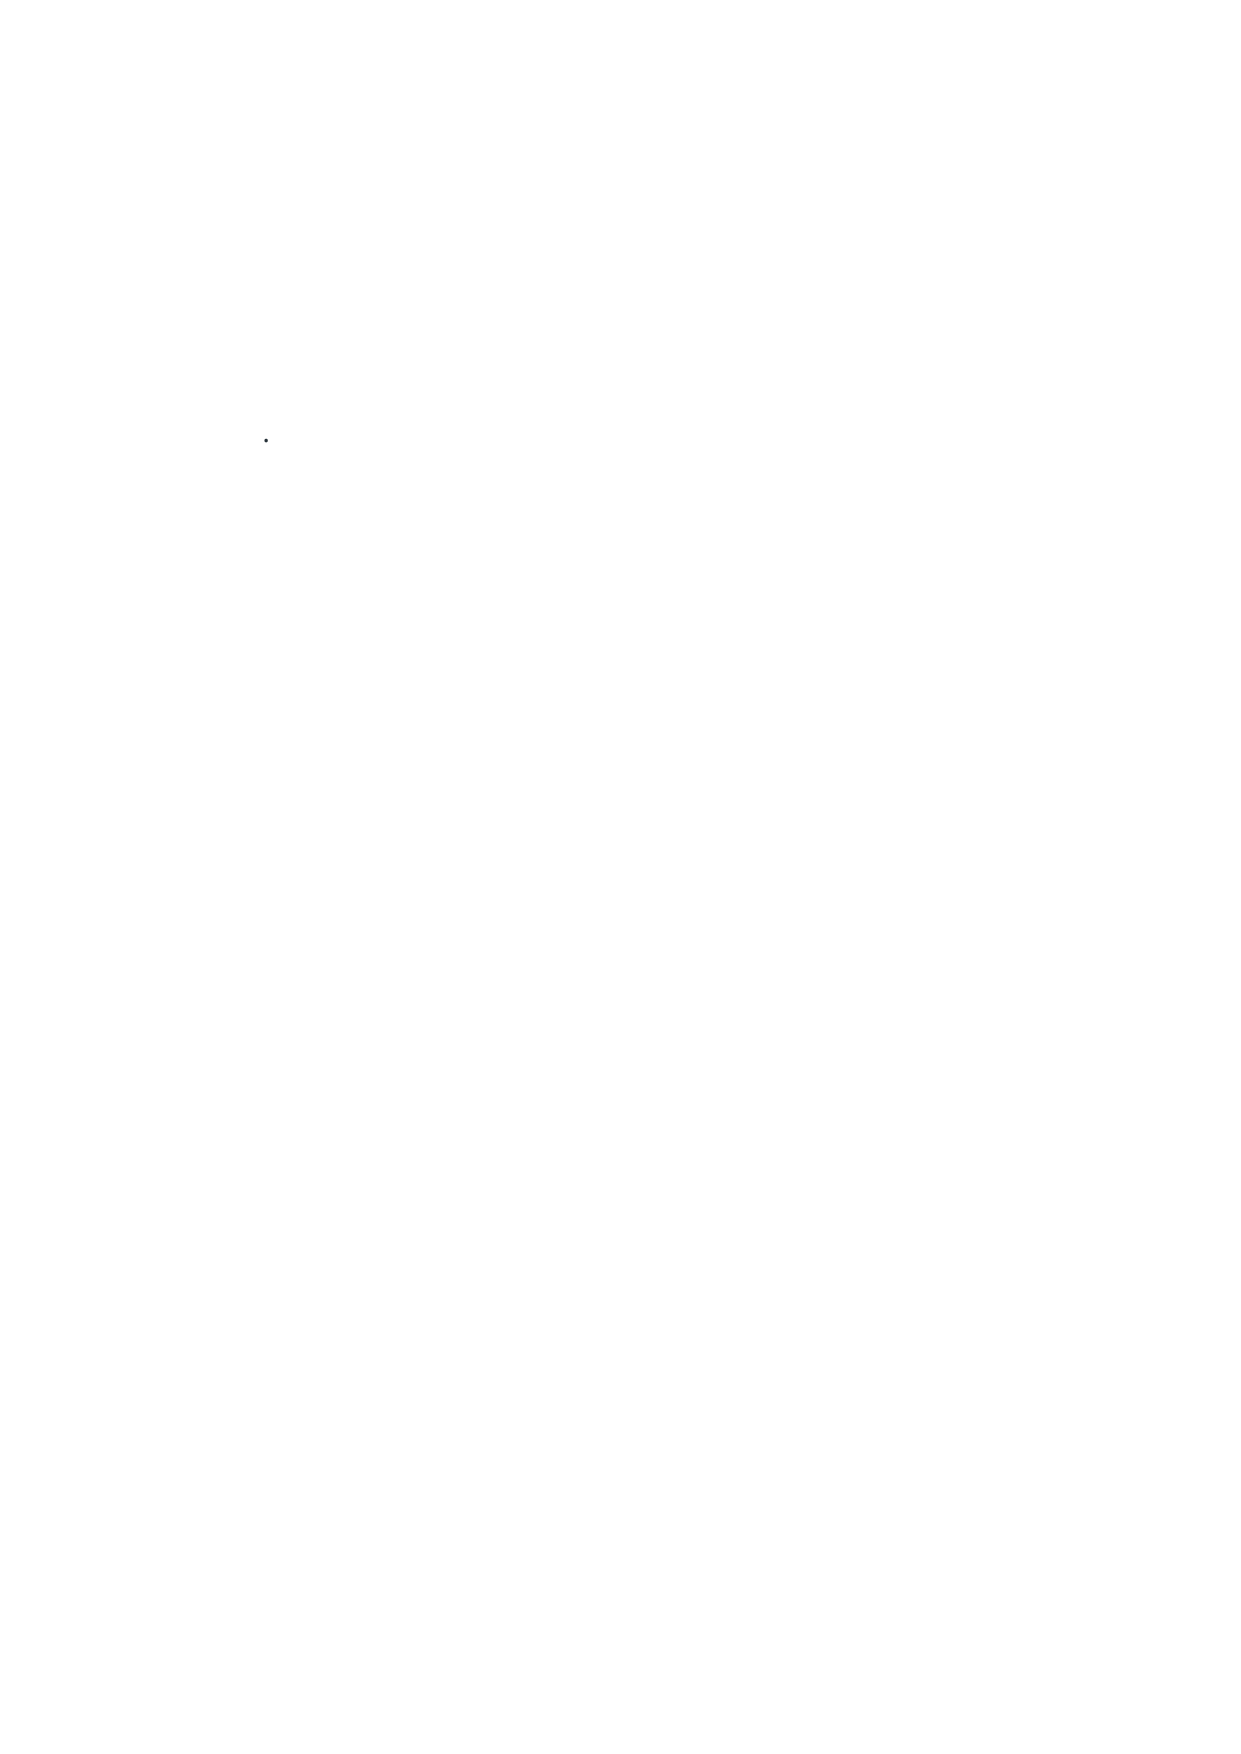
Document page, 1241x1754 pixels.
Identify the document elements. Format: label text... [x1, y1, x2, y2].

text . [262, 414, 1090, 451]
